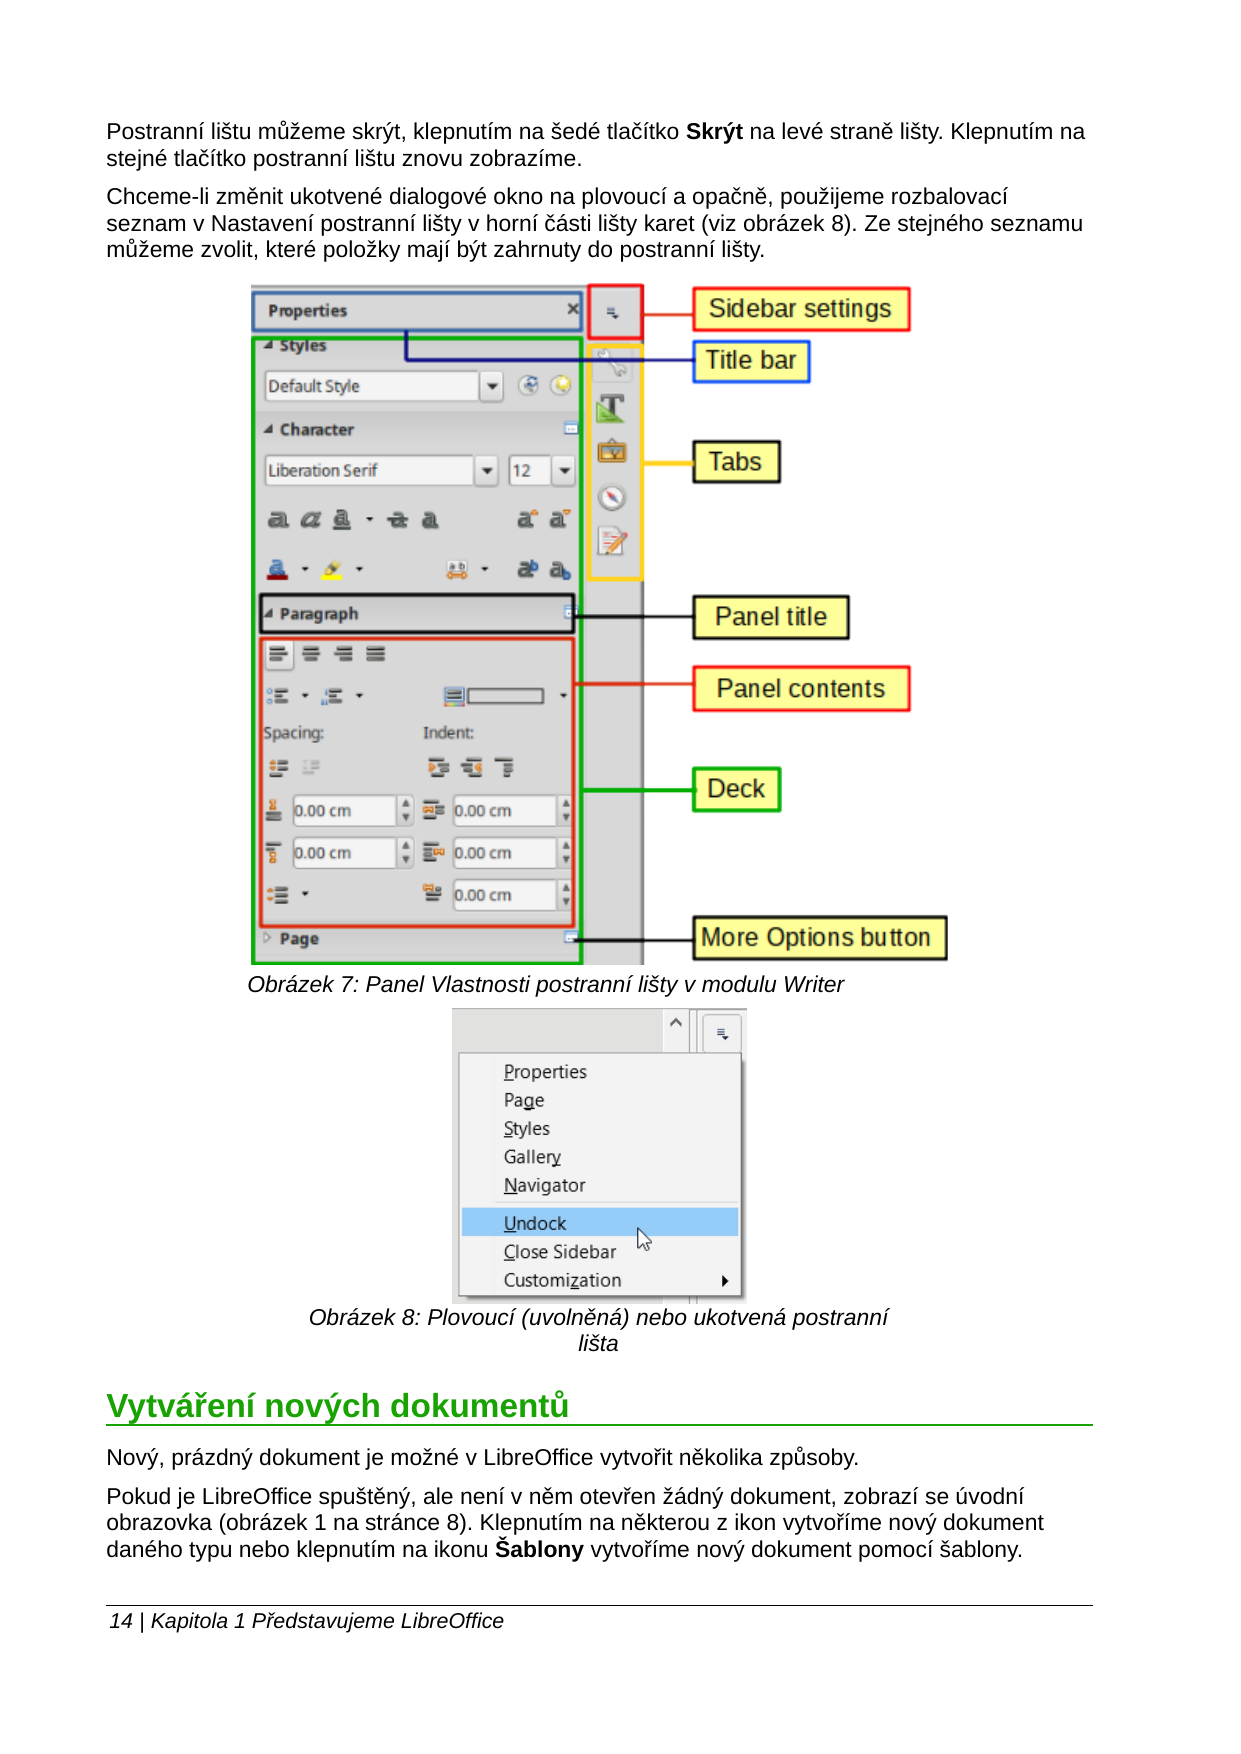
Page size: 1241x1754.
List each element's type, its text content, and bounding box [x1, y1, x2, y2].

text Chceme-li změnit ukotvené dialogové okno na plovoucí a opačně, použijeme rozbalovací seznam v Nastavení postranní lišty v horní části lišty karet (viz obrázek 8). Ze stejného seznamu můžeme zvolit, které položky mají být zahrnuty do postranní lišty. [106, 183, 1093, 262]
text Nový, prázdný dokument je možné v LibreOffice vytvořit několika způsoby. [106, 1444, 1093, 1471]
text Pokud je LibreOffice spuštěný, ale není v něm otevřen žádný dokument, zobrazí se úvodní obrazovka (obrázek 1 na stránce 8). Klepnutím na některou z ikon vytvoříme nový dokument daného typu nebo klepnutím na ikonu Šablony vytvoříme nový dokument pomocí šablony. [106, 1483, 1093, 1562]
text Obrázek 8: Plovoucí (uvolněná) nebo ukotvená postranní lišta [307, 1009, 891, 1356]
picture [251, 283, 948, 965]
subtitle Vytváření nových dokumentů [106, 1386, 1093, 1424]
text Obrázek 7: Panel Vlastnosti postranní lišty v modulu Writer [247, 283, 952, 997]
picture [452, 1008, 747, 1304]
text Postranní lištu můžeme skrýt, klepnutím na šedé tlačítko Skrýt na levé straně lišty. Klepnutím na stejné tlačítko postranní lištu znovu zobrazíme. [106, 118, 1093, 171]
